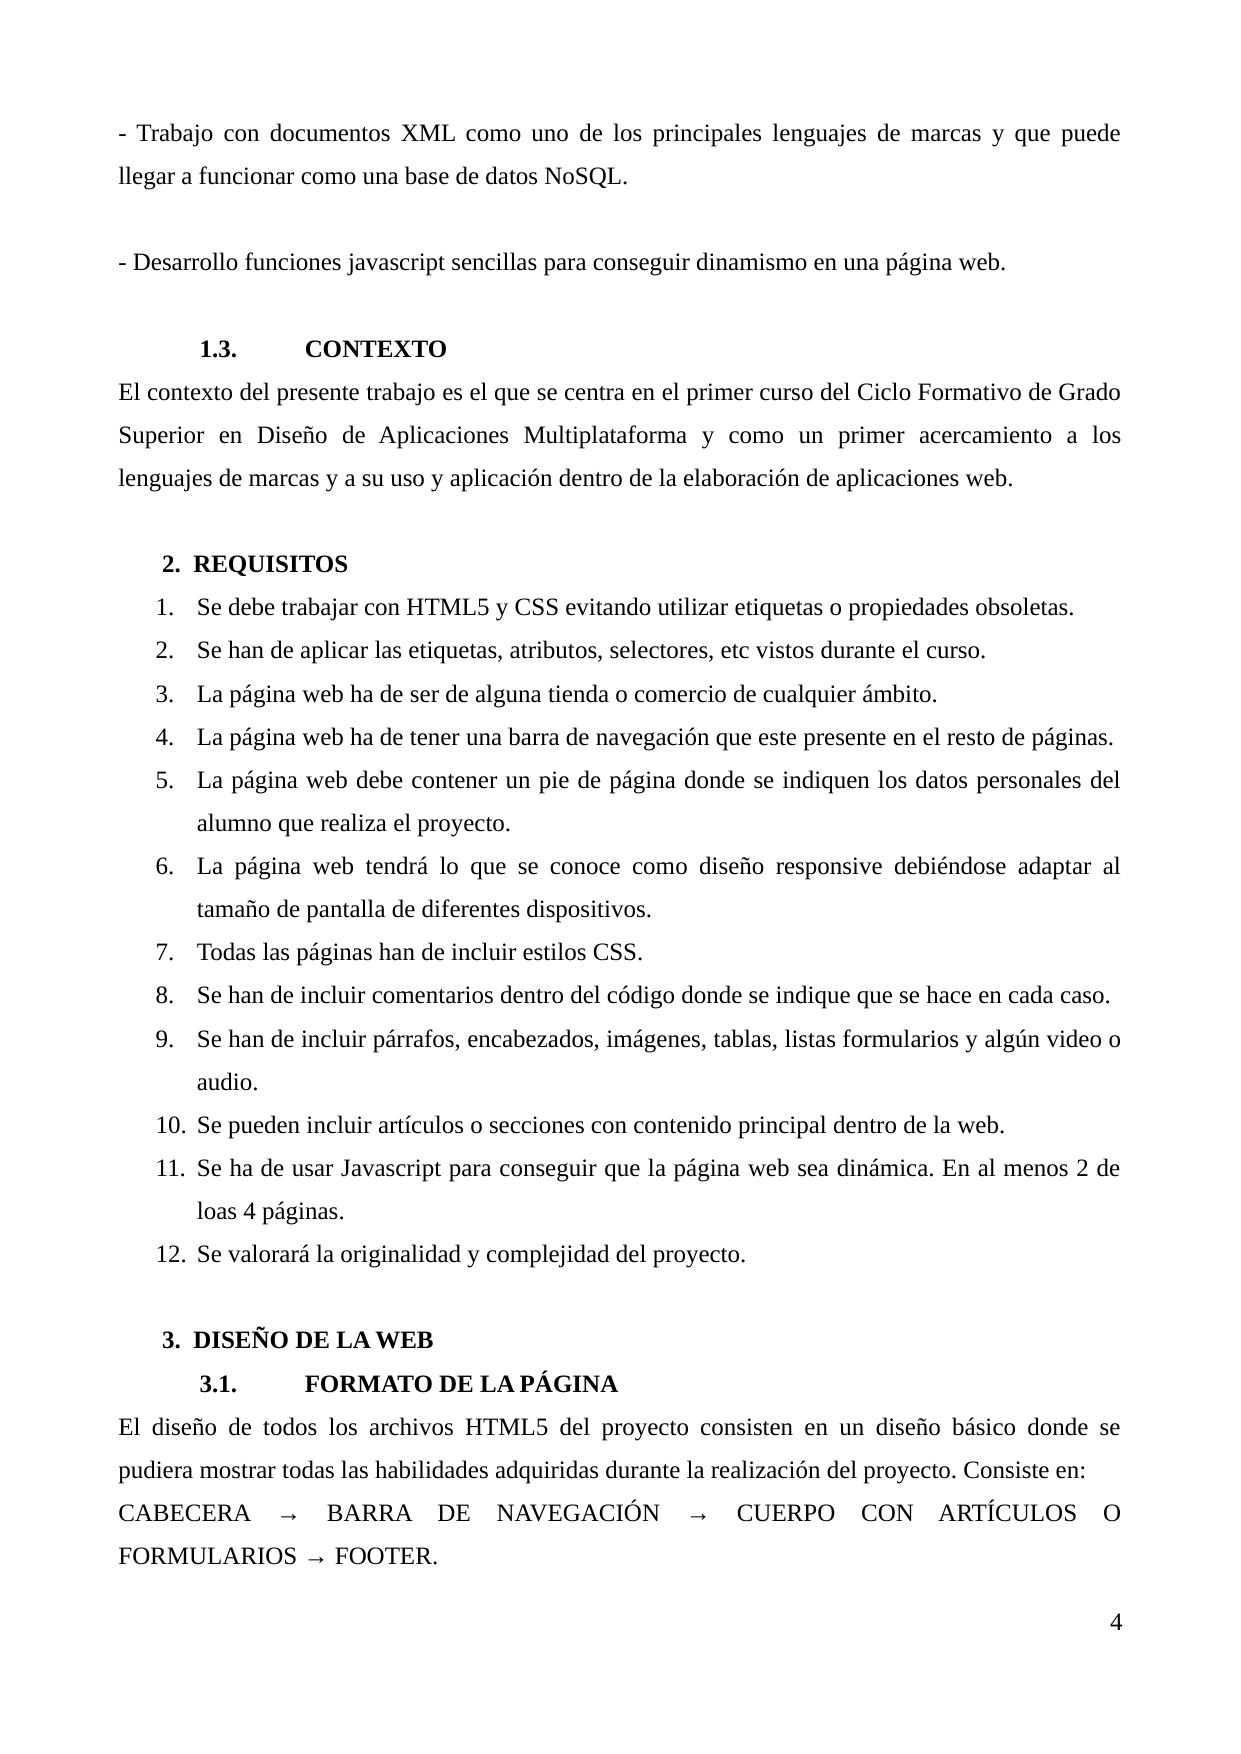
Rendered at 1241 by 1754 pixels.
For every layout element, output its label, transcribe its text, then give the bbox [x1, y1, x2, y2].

list Se han de incluir párrafos, encabezados, imágenes, tablas, listas formularios y algún video o audio. [155, 1024, 1122, 1096]
text - Trabajo con documentos XML como uno de los principales lenguajes de marcas y que puede llegar a funcionar como una base de datos NoSQL. [118, 118, 1122, 190]
list Se han de incluir comentarios dentro del código donde se indique que se hace en cada caso. [155, 981, 1122, 1009]
text CABECERA → BARRA DE NAVEGACIÓN → CUERPO CON ARTÍCULOS O FORMULARIOS → FOOTER. [118, 1498, 1122, 1570]
list FORMATO DE LA PÁGINA [193, 1369, 1122, 1397]
list Se pueden incluir artículos o secciones con contenido principal dentro de la web. [155, 1110, 1122, 1139]
list CONTEXTO [193, 334, 1122, 362]
list Se ha de usar Javascript para conseguir que la página web sea dinámica. En al menos 2 de loas 4 páginas. [155, 1153, 1122, 1225]
text - Desarrollo funciones javascript sencillas para conseguir dinamismo en una página web. [118, 247, 1122, 276]
list Se valorará la originalidad y complejidad del proyecto. [155, 1239, 1122, 1268]
text El contexto del presente trabajo es el que se centra en el primer curso del Ciclo Formativo de Grado Superior en Diseño de Aplicaciones Multiplataforma y como un primer acercamiento a los lenguajes de marcas y a su uso y aplicación dentro de la elaboración de aplicaciones web. [118, 377, 1122, 492]
list La página web tendrá lo que se conoce como diseño responsive debiéndose adaptar al tamaño de pantalla de diferentes dispositivos. [155, 851, 1122, 923]
list La página web debe contener un pie de página donde se indiquen los datos personales del alumno que realiza el proyecto. [155, 765, 1122, 837]
list REQUISITOS [156, 549, 1122, 578]
list DISEÑO DE LA WEB [156, 1326, 1122, 1354]
list La página web ha de tener una barra de navegación que este presente en el resto de páginas. [155, 722, 1122, 751]
list Todas las páginas han de incluir estilos CSS. [155, 937, 1122, 966]
list La página web ha de ser de alguna tienda o comercio de cualquier ámbito. [155, 679, 1122, 707]
list Se debe trabajar con HTML5 y CSS evitando utilizar etiquetas o propiedades obsoletas. [155, 592, 1122, 621]
list Se han de aplicar las etiquetas, atributos, selectores, etc vistos durante el curso. [155, 636, 1122, 664]
text El diseño de todos los archivos HTML5 del proyecto consisten en un diseño básico donde se pudiera mostrar todas las habilidades adquiridas durante la realización del proyecto. Consiste en: [118, 1412, 1122, 1484]
